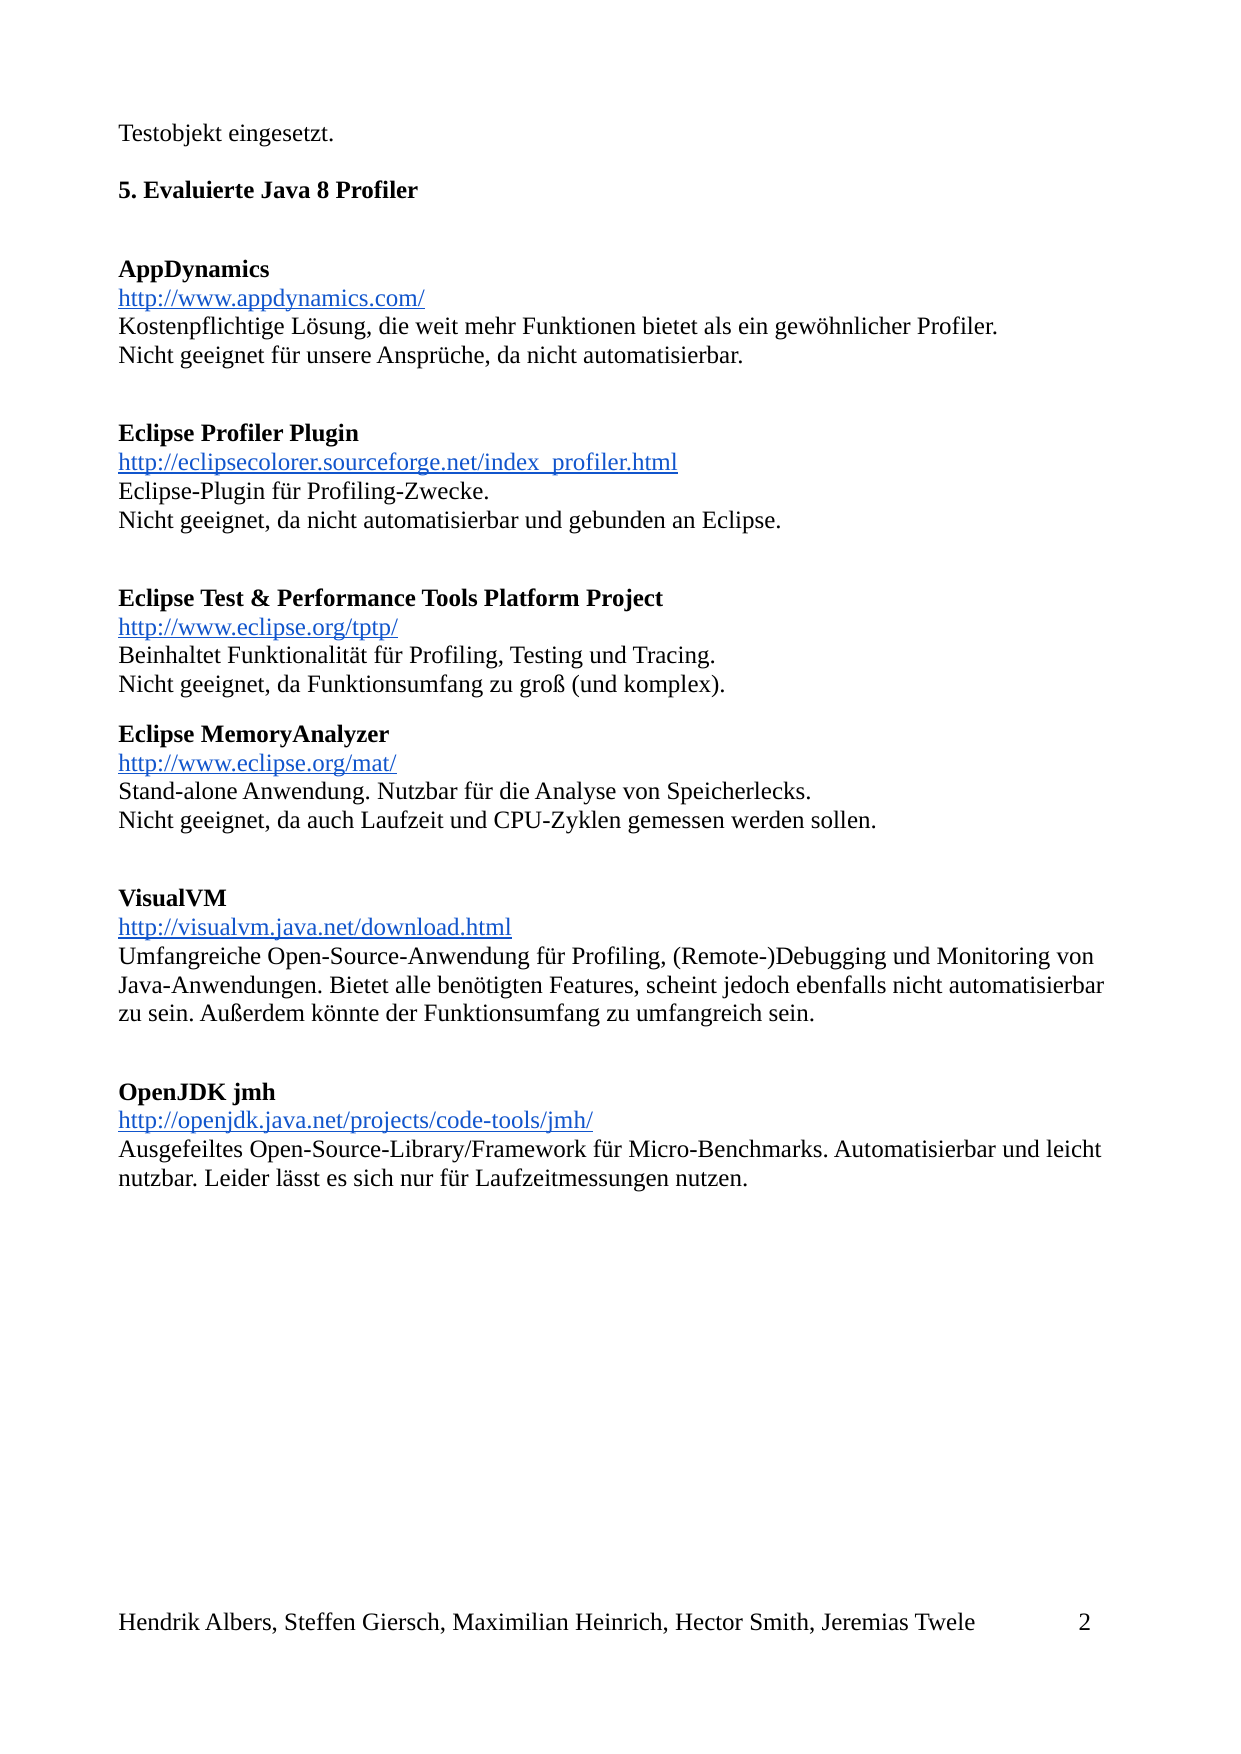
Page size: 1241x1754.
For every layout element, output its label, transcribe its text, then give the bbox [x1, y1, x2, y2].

text Testobjekt eingesetzt. [118, 118, 1122, 147]
text Eclipse-Plugin für Profiling-Zwecke. [118, 476, 1122, 505]
text Nicht geeignet für unsere Ansprüche, da nicht automatisierbar. [118, 340, 1122, 369]
text Nicht geeignet, da Funktionsumfang zu groß (und komplex). [118, 669, 1122, 698]
subtitle VisualVM [118, 883, 1122, 912]
text http://eclipsecolorer.sourceforge.net/index_profiler.html [118, 447, 1122, 476]
text 5. Evaluierte Java 8 Profiler [118, 176, 1122, 204]
subtitle Eclipse MemoryAnalyzer [118, 719, 1122, 748]
text http://www.appdynamics.com/ [118, 283, 1122, 311]
subtitle Eclipse Profiler Plugin [118, 418, 1122, 447]
text Nicht geeignet, da auch Laufzeit und CPU-Zyklen gemessen werden sollen. [118, 805, 1122, 834]
text Beinhaltet Funktionalität für Profiling, Testing und Tracing. [118, 641, 1122, 669]
text Umfangreiche Open-Source-Anwendung für Profiling, (Remote-)Debugging und Monitoring von Java-Anwendungen. Bietet alle benötigten Features, scheint jedoch ebenfalls nicht automatisierbar zu sein. Außerdem könnte der Funktionsumfang zu umfangreich sein. [118, 941, 1122, 1027]
text Nicht geeignet, da nicht automatisierbar und gebunden an Eclipse. [118, 505, 1122, 533]
text http://www.eclipse.org/tptp/ [118, 612, 1122, 641]
subtitle Eclipse Test & Performance Tools Platform Project [118, 583, 1122, 612]
subtitle OpenJDK jmh [118, 1077, 1122, 1106]
text http://visualvm.java.net/download.html [118, 912, 1122, 941]
text Ausgefeiltes Open-Source-Library/Framework für Micro-Benchmarks. Automatisierbar und leicht nutzbar. Leider lässt es sich nur für Laufzeitmessungen nutzen. [118, 1134, 1122, 1192]
subtitle AppDynamics [118, 254, 1122, 283]
text http://openjdk.java.net/projects/code-tools/jmh/ [118, 1106, 1122, 1134]
text http://www.eclipse.org/mat/ [118, 748, 1122, 776]
text Stand-alone Anwendung. Nutzbar für die Analyse von Speicherlecks. [118, 776, 1122, 805]
text Kostenpflichtige Lösung, die weit mehr Funktionen bietet als ein gewöhnlicher Profiler. [118, 311, 1122, 340]
